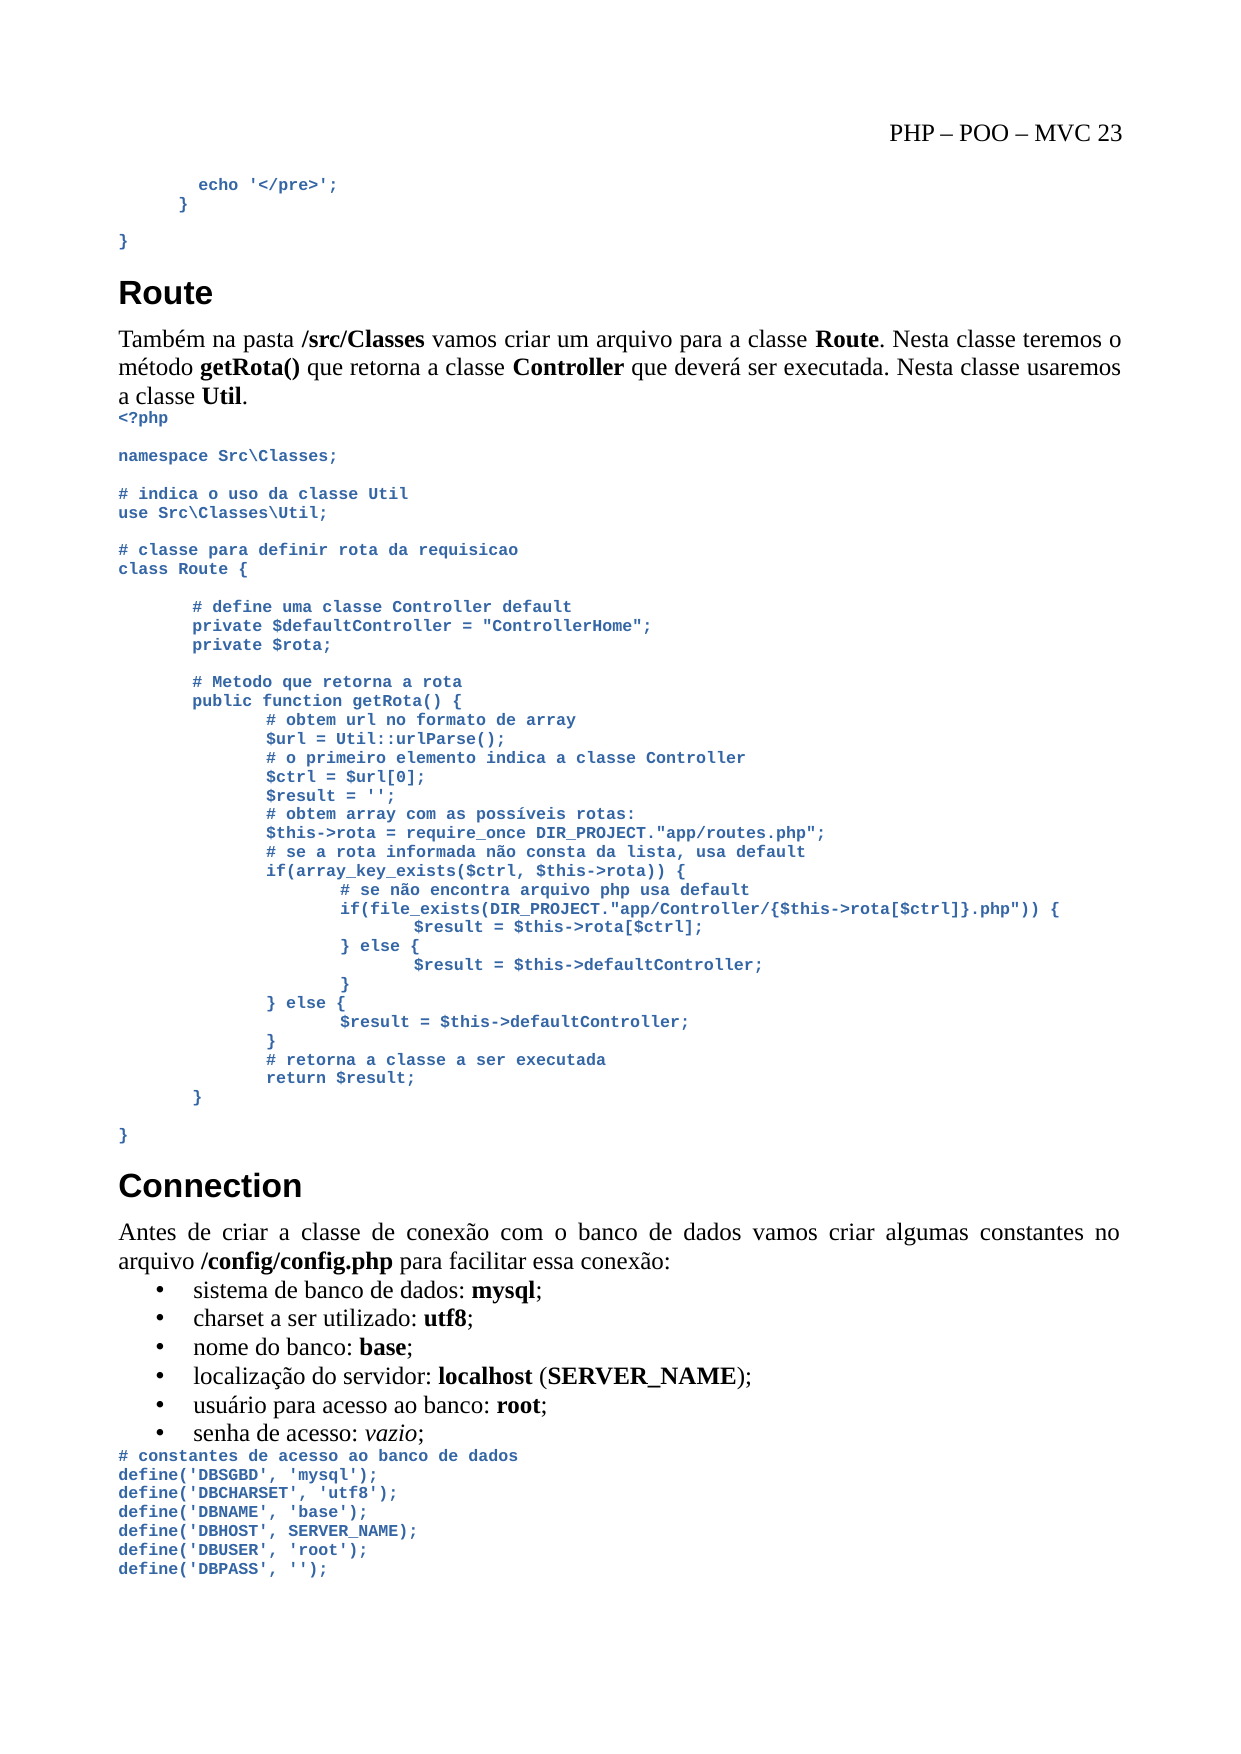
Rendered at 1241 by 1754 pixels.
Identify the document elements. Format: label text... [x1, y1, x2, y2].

text } [118, 195, 1122, 214]
text define('DBUSER', 'root'); [118, 1542, 1122, 1560]
text $this->rota = require_once DIR_PROJECT."app/routes.php"; [118, 825, 1122, 844]
list nome do banco: base; [156, 1332, 1122, 1361]
subtitle Route [118, 273, 1122, 311]
text <?php [118, 410, 1122, 429]
text private $defaultController = "ControllerHome"; [118, 617, 1122, 636]
text } else { [118, 994, 1122, 1013]
text echo '</pre>'; [118, 176, 1122, 195]
text $result = $this->defaultController; [118, 957, 1122, 976]
text } [118, 1089, 1122, 1108]
text # classe para definir rota da requisicao [118, 542, 1122, 561]
subtitle Connection [118, 1166, 1122, 1205]
text $result = ''; [118, 787, 1122, 806]
text define('DBNAME', 'base'); [118, 1504, 1122, 1523]
text define('DBPASS', ''); [118, 1560, 1122, 1579]
text } [118, 233, 1122, 252]
text if(file_exists(DIR_PROJECT."app/Controller/{$this->rota[$ctrl]}.php")) { [118, 900, 1122, 919]
list sistema de banco de dados: mysql; [156, 1275, 1122, 1303]
text # obtem url no formato de array [118, 712, 1122, 731]
text # constantes de acesso ao banco de dados [118, 1447, 1122, 1466]
text # retorna a classe a ser executada [118, 1051, 1122, 1070]
text # obtem array com as possíveis rotas: [118, 806, 1122, 825]
text class Route { [118, 561, 1122, 580]
list charset a ser utilizado: utf8; [156, 1303, 1122, 1332]
text # o primeiro elemento indica a classe Controller [118, 749, 1122, 768]
list localização do servidor: localhost (SERVER_NAME); [156, 1361, 1122, 1390]
text Também na pasta /src/Classes vamos criar um arquivo para a classe Route. Nesta classe teremos o método getRota() que retorna a classe Controller que deverá ser executada. Nesta classe usaremos a classe Util. [118, 324, 1122, 410]
text # se não encontra arquivo php usa default [118, 881, 1122, 900]
text namespace Src\Classes; [118, 448, 1122, 467]
text $result = $this->rota[$ctrl]; [118, 919, 1122, 938]
text } [118, 976, 1122, 994]
text define('DBHOST', SERVER_NAME); [118, 1523, 1122, 1542]
text # indica o uso da classe Util [118, 485, 1122, 504]
text return $result; [118, 1070, 1122, 1089]
text private $rota; [118, 636, 1122, 655]
text define('DBCHARSET', 'utf8'); [118, 1485, 1122, 1504]
text Antes de criar a classe de conexão com o banco de dados vamos criar algumas constantes no arquivo /config/config.php para facilitar essa conexão: [118, 1217, 1122, 1275]
text # Metodo que retorna a rota [118, 674, 1122, 693]
text # define uma classe Controller default [118, 598, 1122, 617]
text $ctrl = $url[0]; [118, 768, 1122, 787]
text public function getRota() { [118, 693, 1122, 712]
text } [118, 1032, 1122, 1051]
text $result = $this->defaultController; [118, 1013, 1122, 1032]
text $url = Util::urlParse(); [118, 731, 1122, 749]
text } [118, 1126, 1122, 1145]
text use Src\Classes\Util; [118, 504, 1122, 523]
list senha de acesso: vazio; [156, 1418, 1122, 1447]
text # se a rota informada não consta da lista, usa default [118, 844, 1122, 862]
text } else { [118, 938, 1122, 957]
list usuário para acesso ao banco: root; [156, 1390, 1122, 1418]
text if(array_key_exists($ctrl, $this->rota)) { [118, 862, 1122, 881]
text define('DBSGBD', 'mysql'); [118, 1466, 1122, 1485]
